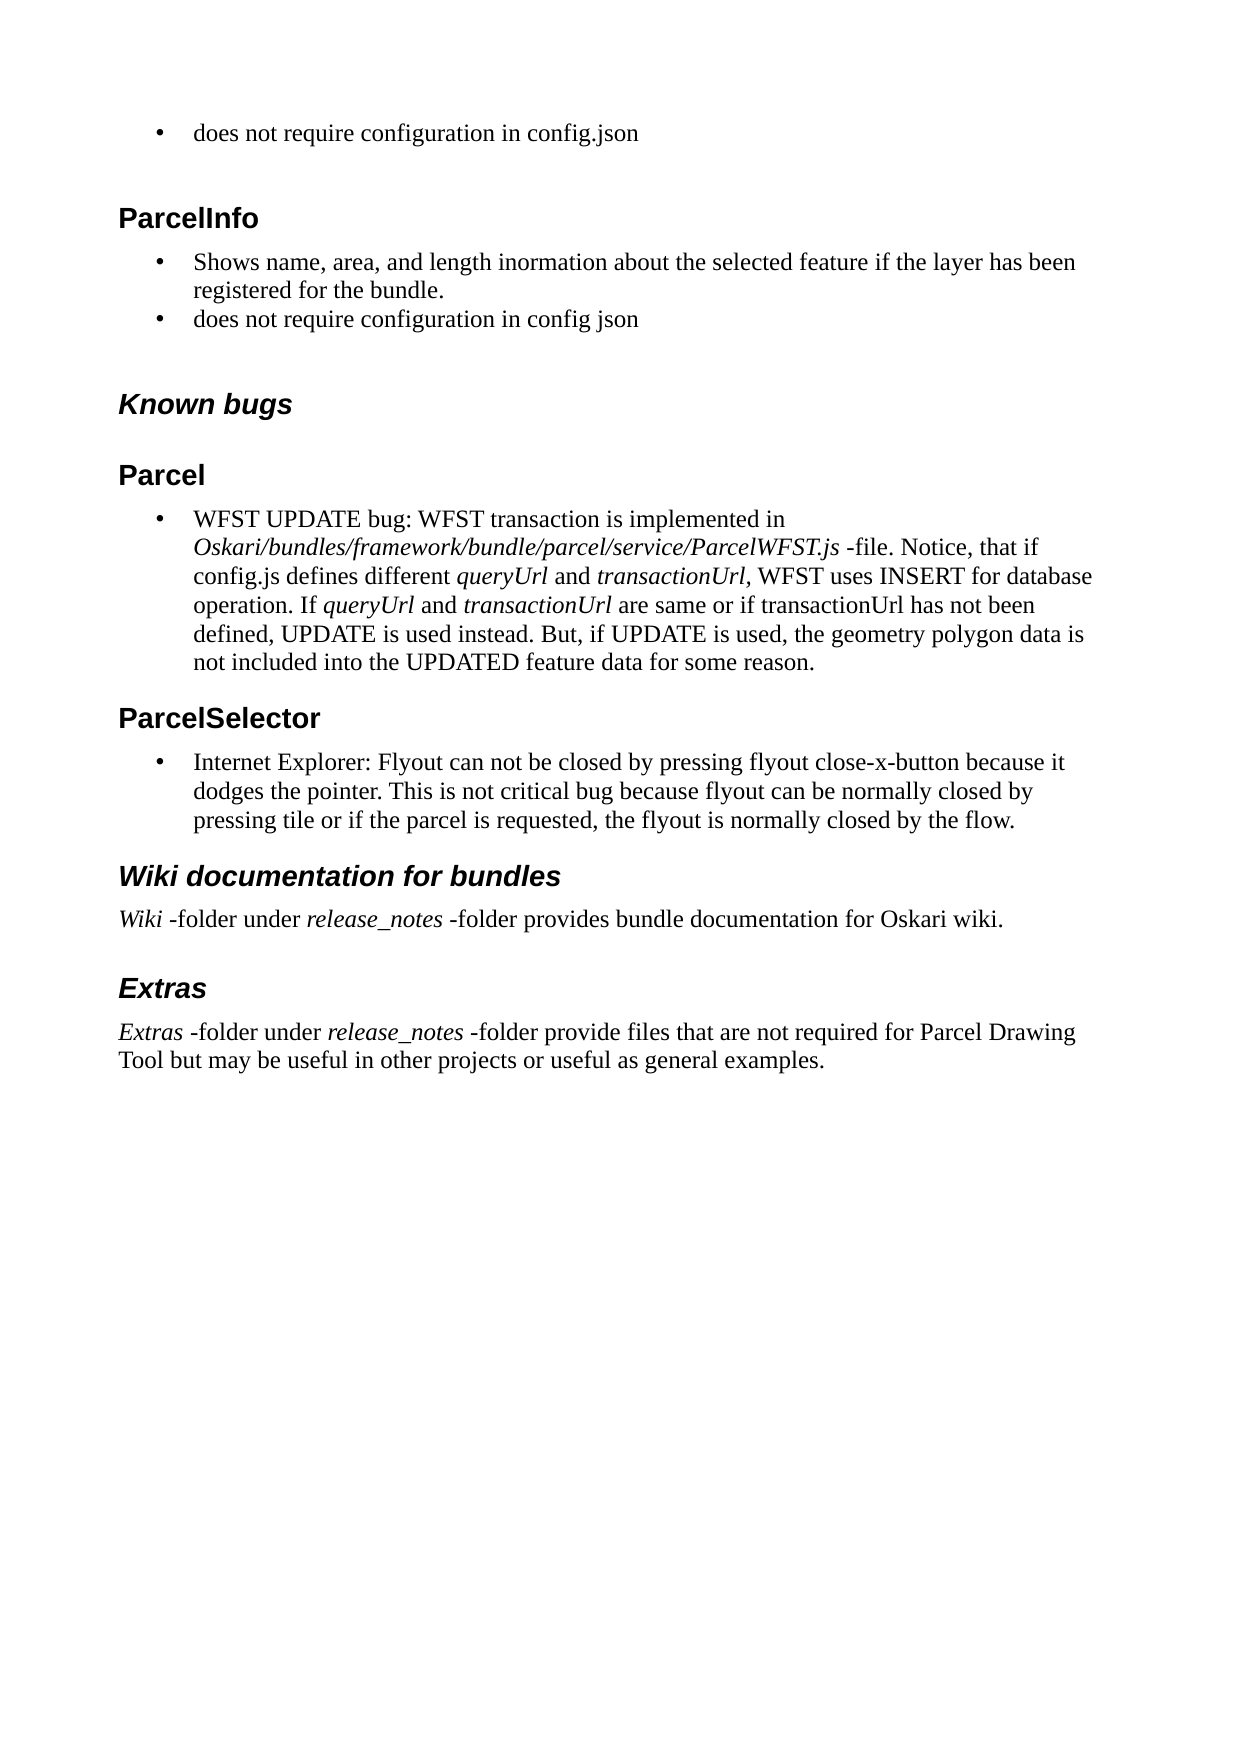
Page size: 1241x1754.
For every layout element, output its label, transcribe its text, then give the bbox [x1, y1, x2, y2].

list does not require configuration in config.json [156, 118, 1122, 147]
subtitle Wiki documentation for bundles [118, 858, 1122, 892]
text Extras -folder under release_notes -folder provide files that are not required for Parcel Drawing Tool but may be useful in other projects or useful as general examples. [118, 1017, 1122, 1074]
list Internet Explorer: Flyout can not be closed by pressing flyout close-x-button because it dodges the pointer. This is not critical bug because flyout can be normally closed by pressing tile or if the parcel is requested, the flyout is normally closed by the flow. [156, 747, 1122, 833]
subtitle Extras [118, 971, 1122, 1004]
subtitle Known bugs [118, 387, 1122, 420]
subtitle ParcelSelector [118, 701, 1122, 735]
subtitle Parcel [118, 458, 1122, 491]
list does not require configuration in config json [156, 304, 1122, 333]
subtitle ParcelInfo [118, 201, 1122, 234]
list WFST UPDATE bug: WFST transaction is implemented in Oskari/bundles/framework/bundle/parcel/service/ParcelWFST.js -file. Notice, that if config.js defines different queryUrl and transactionUrl, WFST uses INSERT for database operation. If queryUrl and transactionUrl are same or if transactionUrl has not been defined, UPDATE is used instead. But, if UPDATE is used, the geometry polygon data is not included into the UPDATED feature data for some reason. [156, 504, 1122, 676]
list Shows name, area, and length inormation about the selected feature if the layer has been registered for the bundle. [156, 247, 1122, 304]
text Wiki -folder under release_notes -folder provides bundle documentation for Oskari wiki. [118, 904, 1122, 933]
